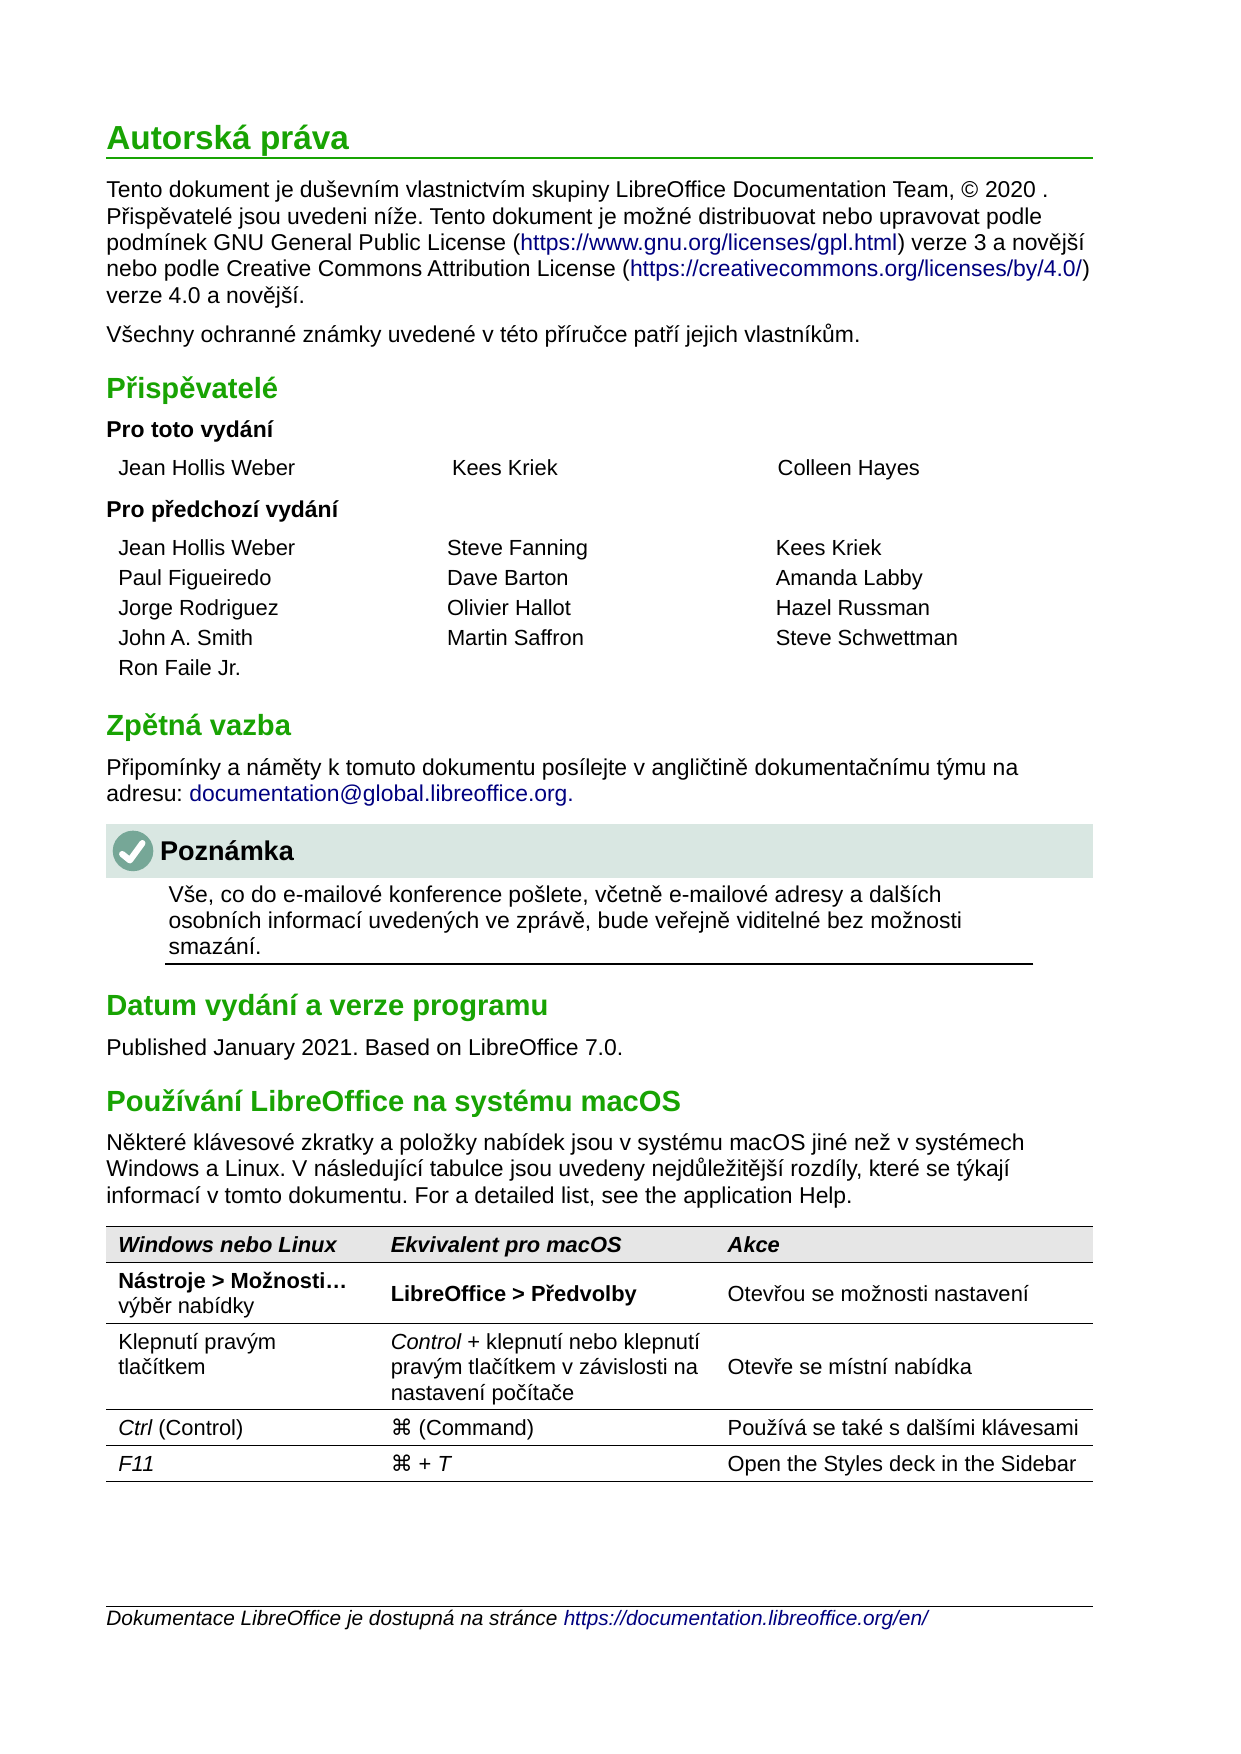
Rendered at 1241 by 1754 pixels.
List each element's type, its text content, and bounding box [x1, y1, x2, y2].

table_cell Ron Faile Jr. [106, 655, 435, 685]
table_cell Jorge Rodriguez [106, 595, 435, 625]
table_cell Nástroje > Možnosti… výběr nabídky [106, 1263, 379, 1323]
subtitle Poznámka [106, 824, 1093, 878]
table_cell Hazel Russman [764, 595, 1093, 625]
table_header Kees Kriek [764, 535, 1093, 565]
table_header Windows nebo Linux [106, 1227, 379, 1262]
text Některé klávesové zkratky a položky nabídek jsou v systému macOS jiné než v systémech Windows a Linux. V následující tabulce jsou uvedeny nejdůležitější rozdíly, které se týkají informací v tomto dokumentu. For a detailed list, see the application Help. [106, 1129, 1093, 1208]
table_header Jean Hollis Weber [106, 455, 440, 485]
table_header Kees Kriek [440, 455, 766, 485]
table_cell LibreOffice > Předvolby [379, 1263, 716, 1323]
table_cell [435, 655, 764, 685]
table_header Steve Fanning [435, 535, 764, 565]
table_cell Control + klepnutí nebo klepnutí pravým tlačítkem v závislosti na nastavení počítače [379, 1324, 716, 1409]
subtitle Přispěvatelé [106, 371, 1093, 404]
table_cell Otevře se místní nabídka [716, 1324, 1093, 1409]
table_cell Klepnutí pravým tlačítkem [106, 1324, 379, 1409]
table_cell Otevřou se možnosti nastavení [716, 1263, 1093, 1323]
subtitle Autorská práva [106, 118, 1093, 157]
table_cell [764, 655, 1093, 685]
text Vše, co do e-mailové konference pošlete, včetně e-mailové adresy a dalších osobních informací uvedených ve zprávě, bude veřejně viditelné bez možnosti smazání. [165, 878, 1033, 963]
table_cell Open the Styles deck in the Sidebar [716, 1446, 1093, 1481]
table_cell Dave Barton [435, 565, 764, 595]
table_cell Používá se také s dalšími klávesami [716, 1410, 1093, 1445]
table_cell Ctrl (Control) [106, 1410, 379, 1445]
text Pro předchozí vydání [106, 496, 1093, 523]
text Pro toto vydání [106, 416, 1093, 442]
table_cell Paul Figueiredo [106, 565, 435, 595]
table_cell F11 [106, 1446, 379, 1481]
table_header Colleen Hayes [766, 455, 1093, 485]
text Připomínky a náměty k tomuto dokumentu posílejte v angličtině dokumentačnímu týmu na adresu: documentation@global.libreoffice.org. [106, 754, 1093, 806]
text Published January 2021. Based on LibreOffice 7.0. [106, 1034, 1093, 1060]
table_cell John A. Smith [106, 625, 435, 655]
table_header Jean Hollis Weber [106, 535, 435, 565]
subtitle Zpětná vazba [106, 708, 1093, 742]
table_cell Martin Saffron [435, 625, 764, 655]
text Všechny ochranné známky uvedené v této příručce patří jejich vlastníkům. [106, 321, 1093, 347]
table_cell Amanda Labby [764, 565, 1093, 595]
subtitle Používání LibreOffice na systému macOS [106, 1084, 1093, 1117]
table_header Ekvivalent pro macOS [379, 1227, 716, 1262]
table_cell ⌘ + T [379, 1446, 716, 1481]
table_cell Steve Schwettman [764, 625, 1093, 655]
text Tento dokument je duševním vlastnictvím skupiny LibreOffice Documentation Team, © 2020 . Přispěvatelé jsou uvedeni níže. Tento dokument je možné distribuovat nebo upravovat podle podmínek GNU General Public License (https://www.gnu.org/licenses/gpl.html) verze 3 a novější nebo podle Creative Commons Attribution License (https://creativecommons.org/licenses/by/4.0/) verze 4.0 a novější. [106, 176, 1093, 308]
table_cell ⌘ (Command) [379, 1410, 716, 1445]
table_header Akce [716, 1227, 1093, 1262]
subtitle Datum vydání a verze programu [106, 988, 1093, 1022]
table_cell Olivier Hallot [435, 595, 764, 625]
